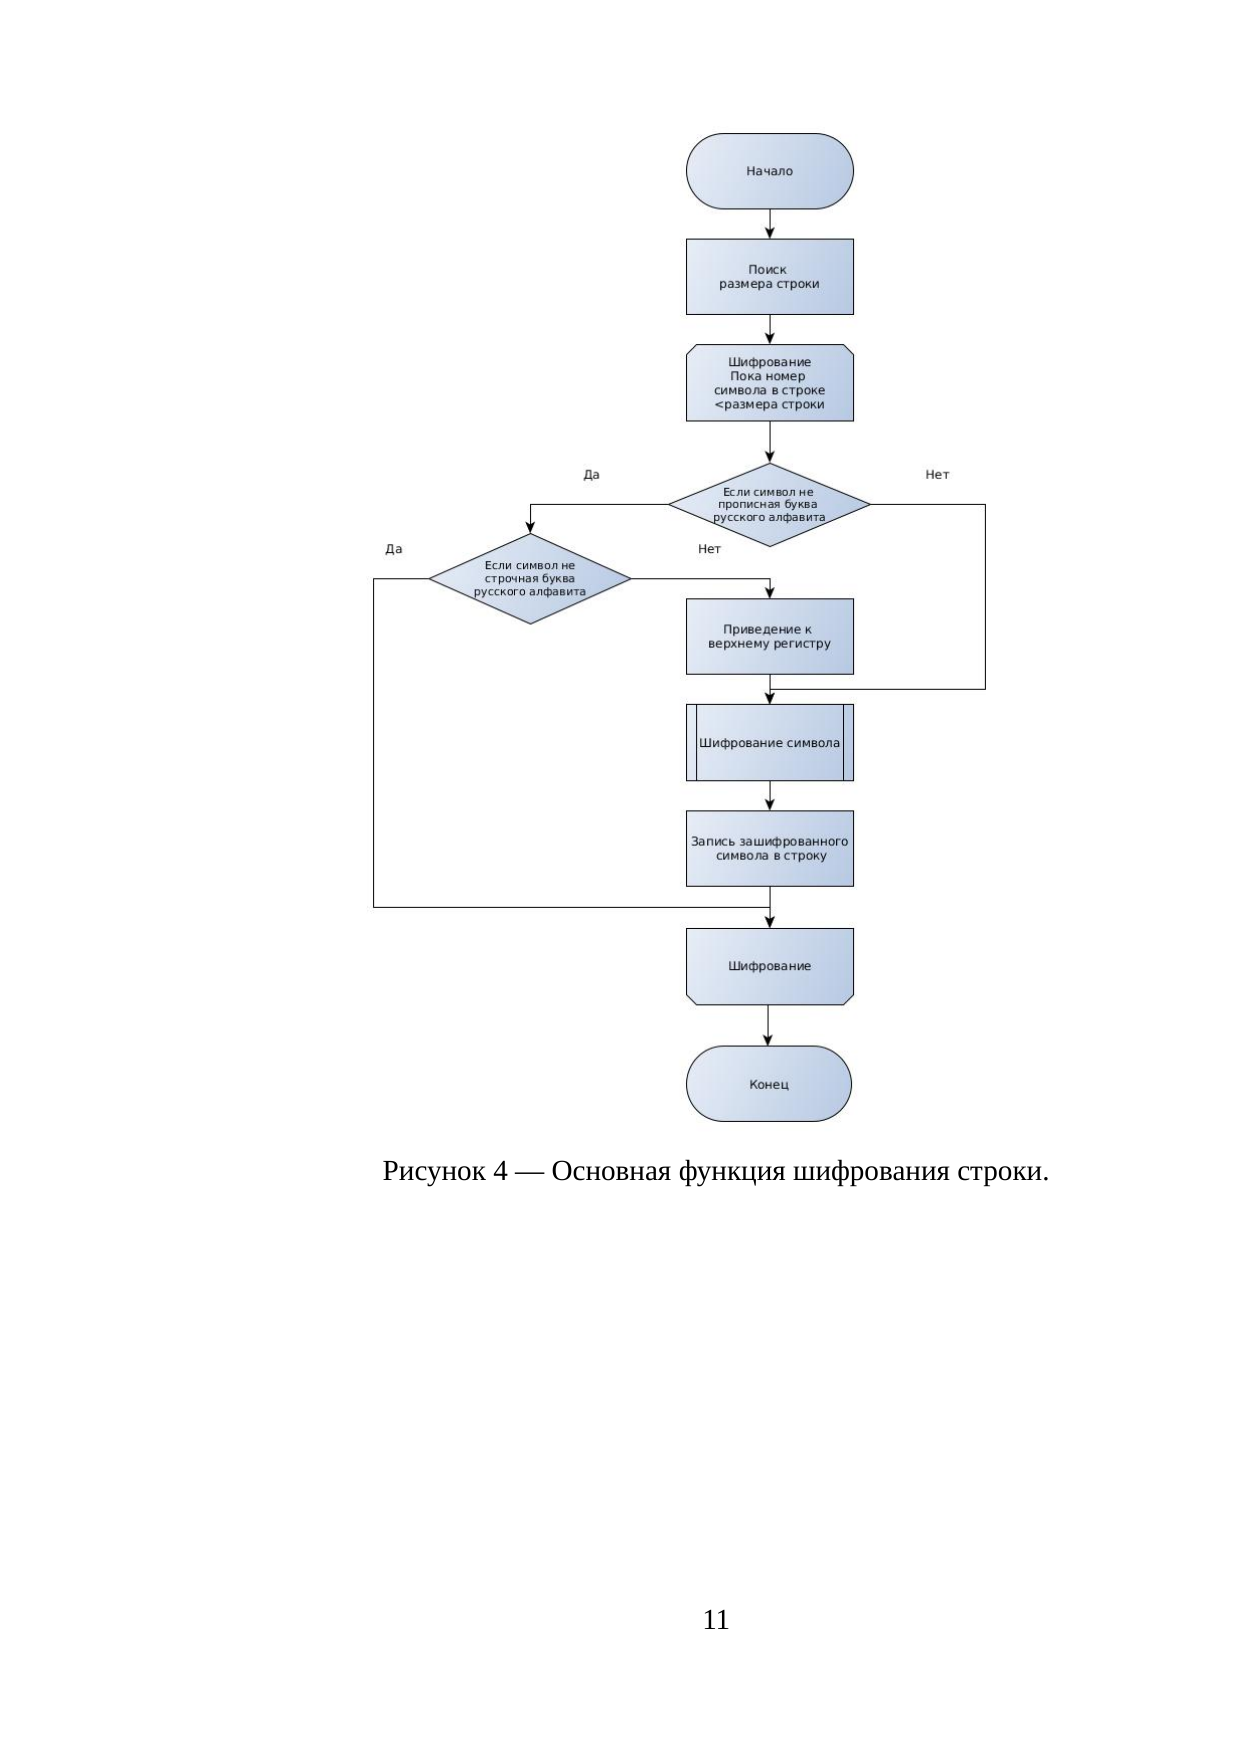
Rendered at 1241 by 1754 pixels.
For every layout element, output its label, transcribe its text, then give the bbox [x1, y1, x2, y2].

text Рисунок 4 — Основная функция шифрования строки. [177, 118, 1181, 1187]
picture [358, 118, 1001, 1137]
